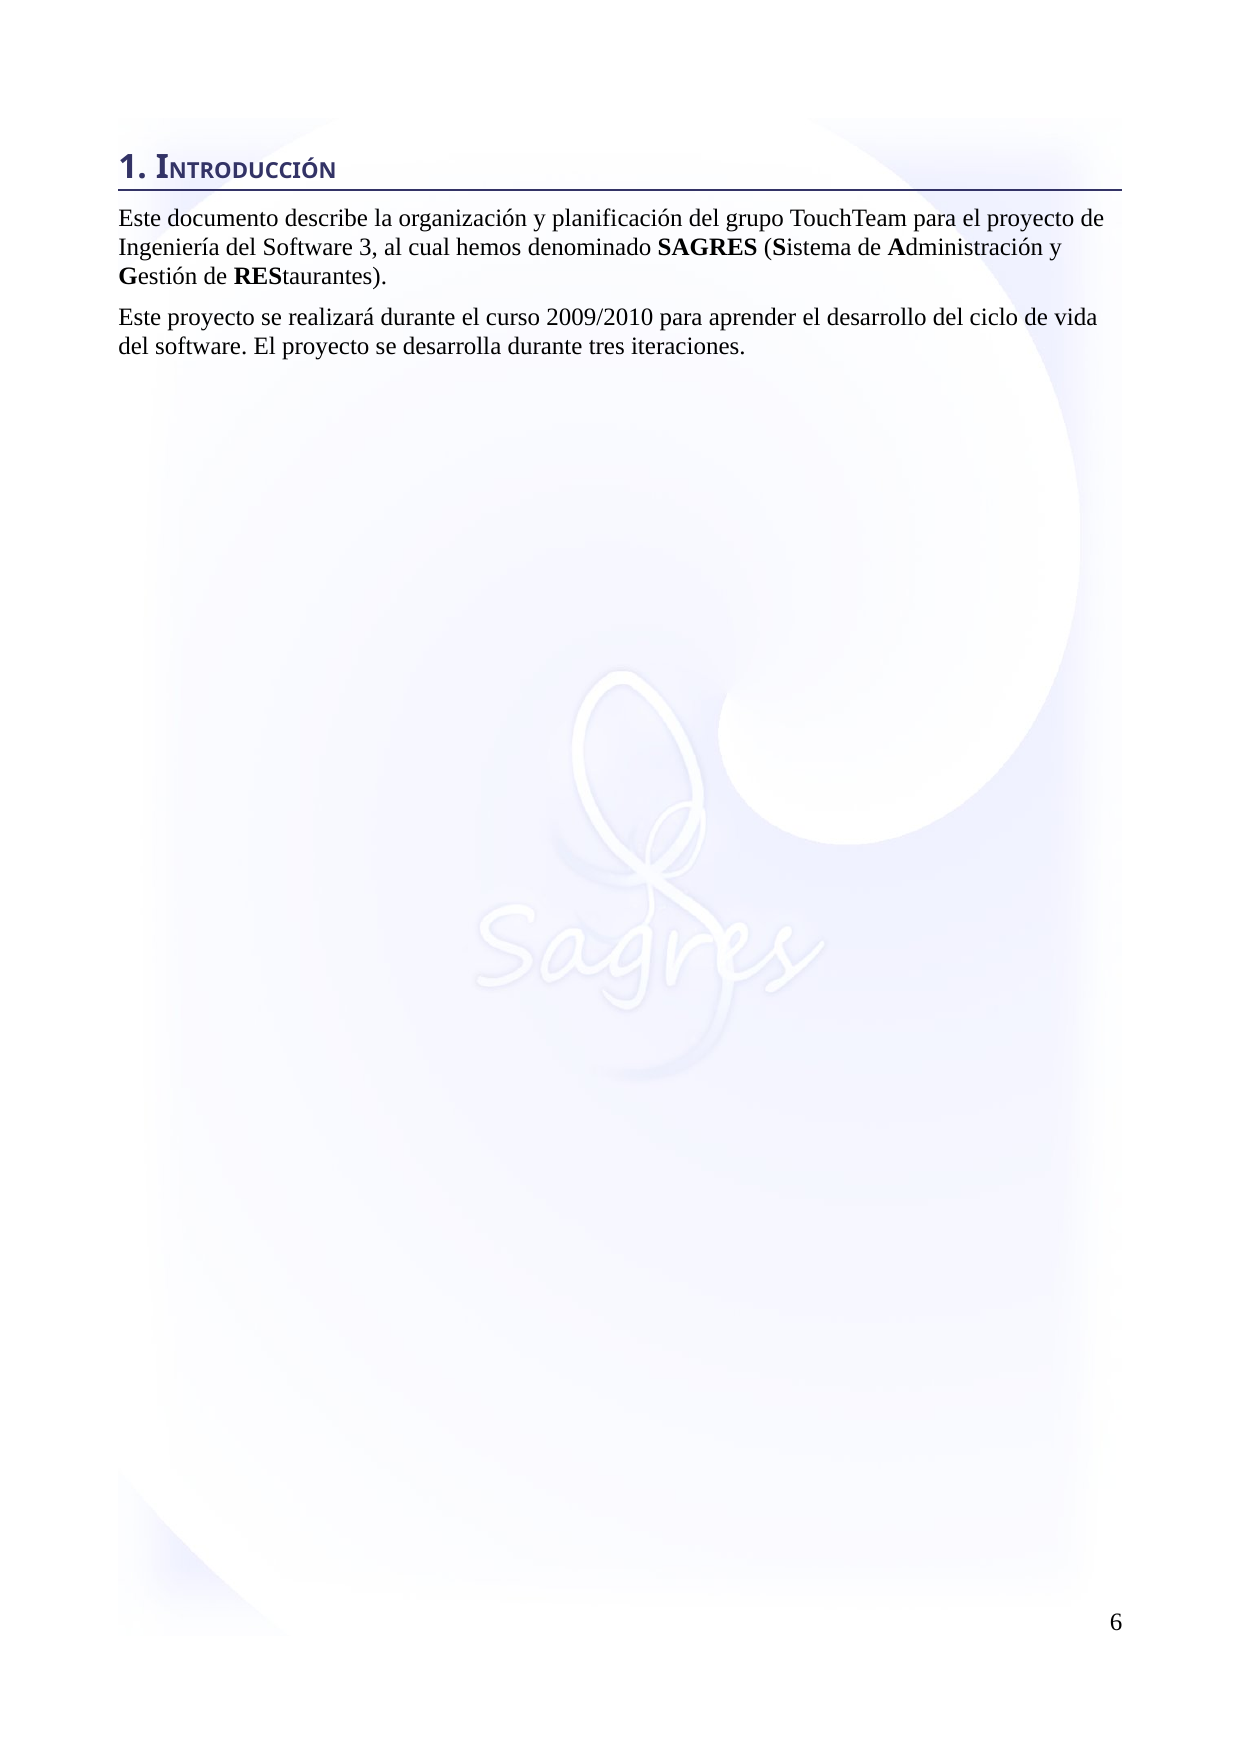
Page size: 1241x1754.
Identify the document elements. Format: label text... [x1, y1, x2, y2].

subtitle 1. Introducción [118, 143, 1122, 189]
picture [118, 118, 1122, 143]
picture [118, 360, 1122, 1636]
picture [118, 290, 1122, 302]
text Este documento describe la organización y planificación del grupo TouchTeam para el proyecto de Ingeniería del Software 3, al cual hemos denominado SAGRES (Sistema de Administración y Gestión de REStaurantes). [118, 203, 1122, 290]
text Este proyecto se realizará durante el curso 2009/2010 para aprender el desarrollo del ciclo de vida del software. El proyecto se desarrolla durante tres iteraciones. [118, 302, 1122, 360]
picture [118, 191, 1122, 203]
